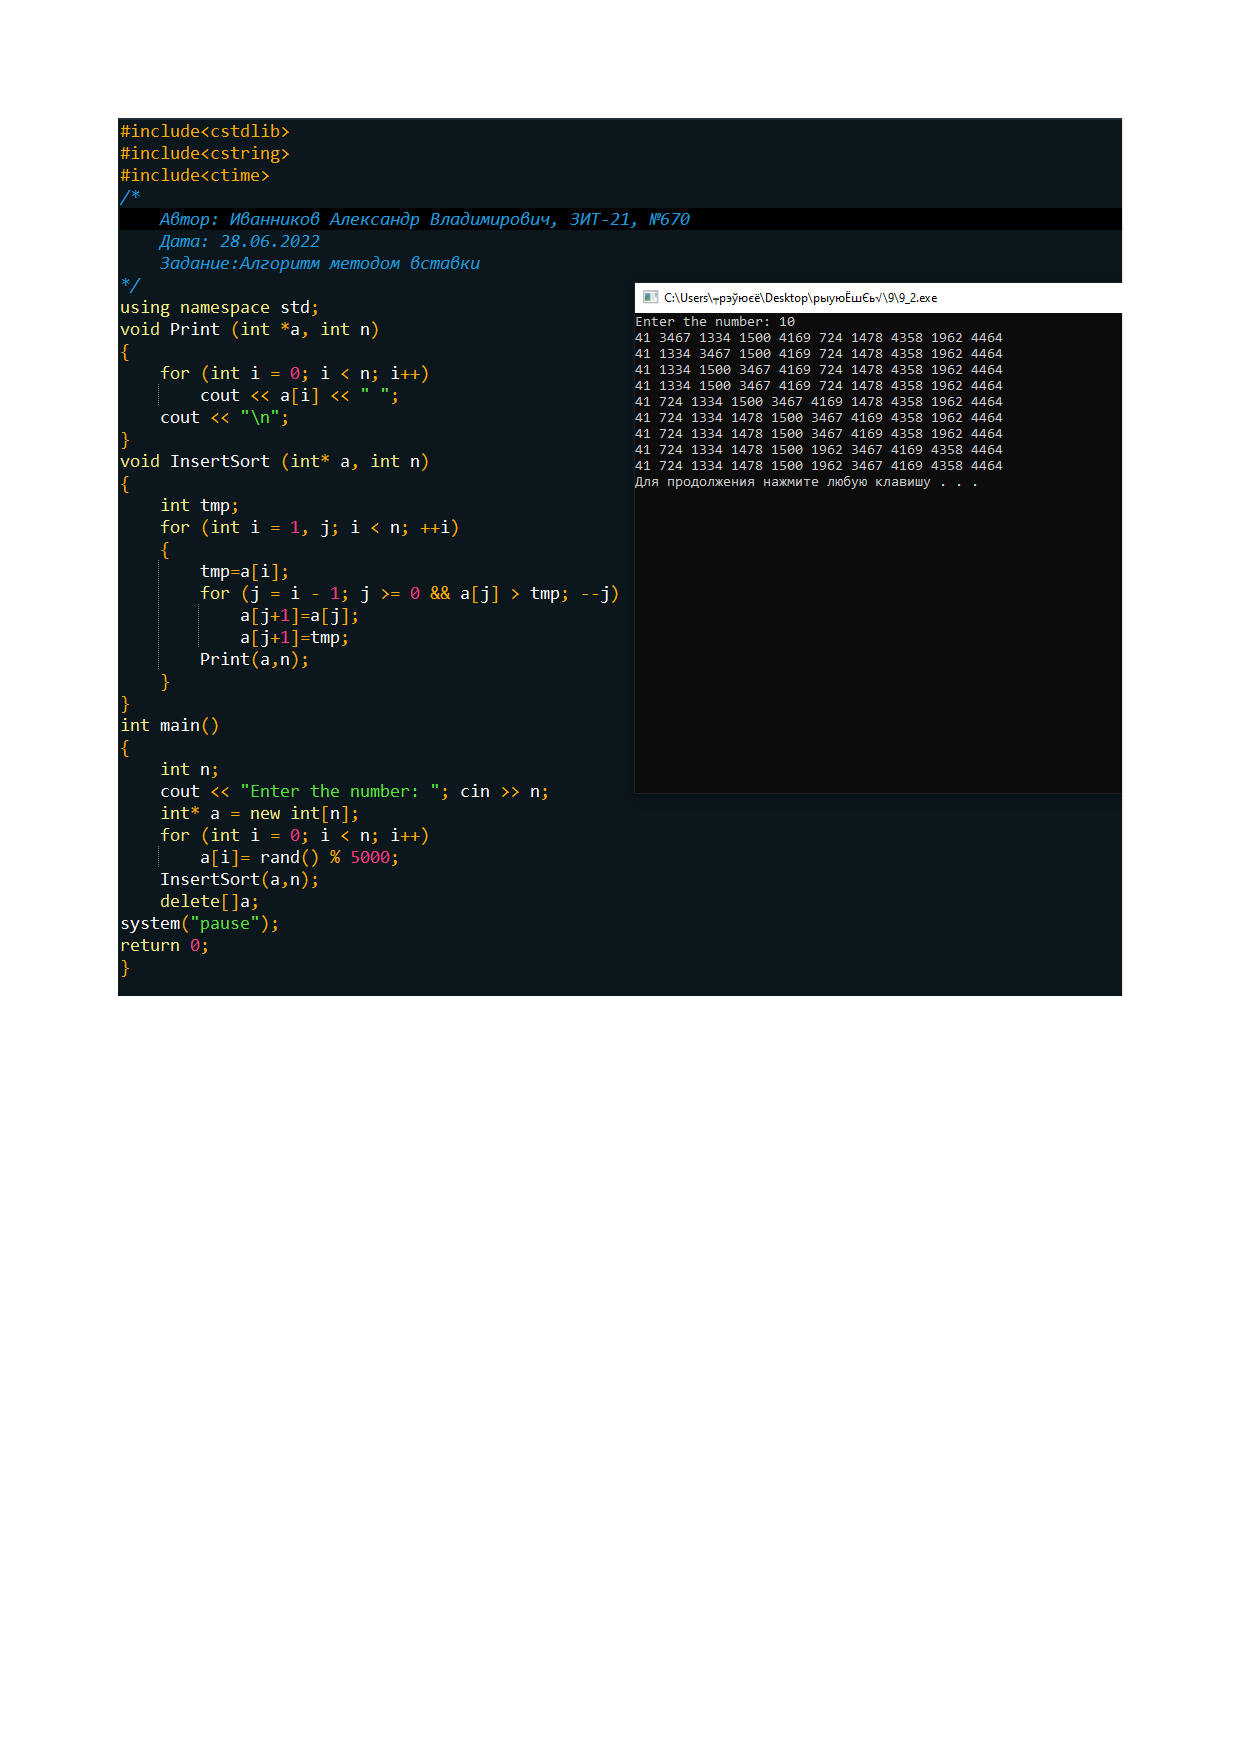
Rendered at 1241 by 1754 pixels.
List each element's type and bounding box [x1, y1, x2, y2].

picture [118, 118, 1123, 996]
